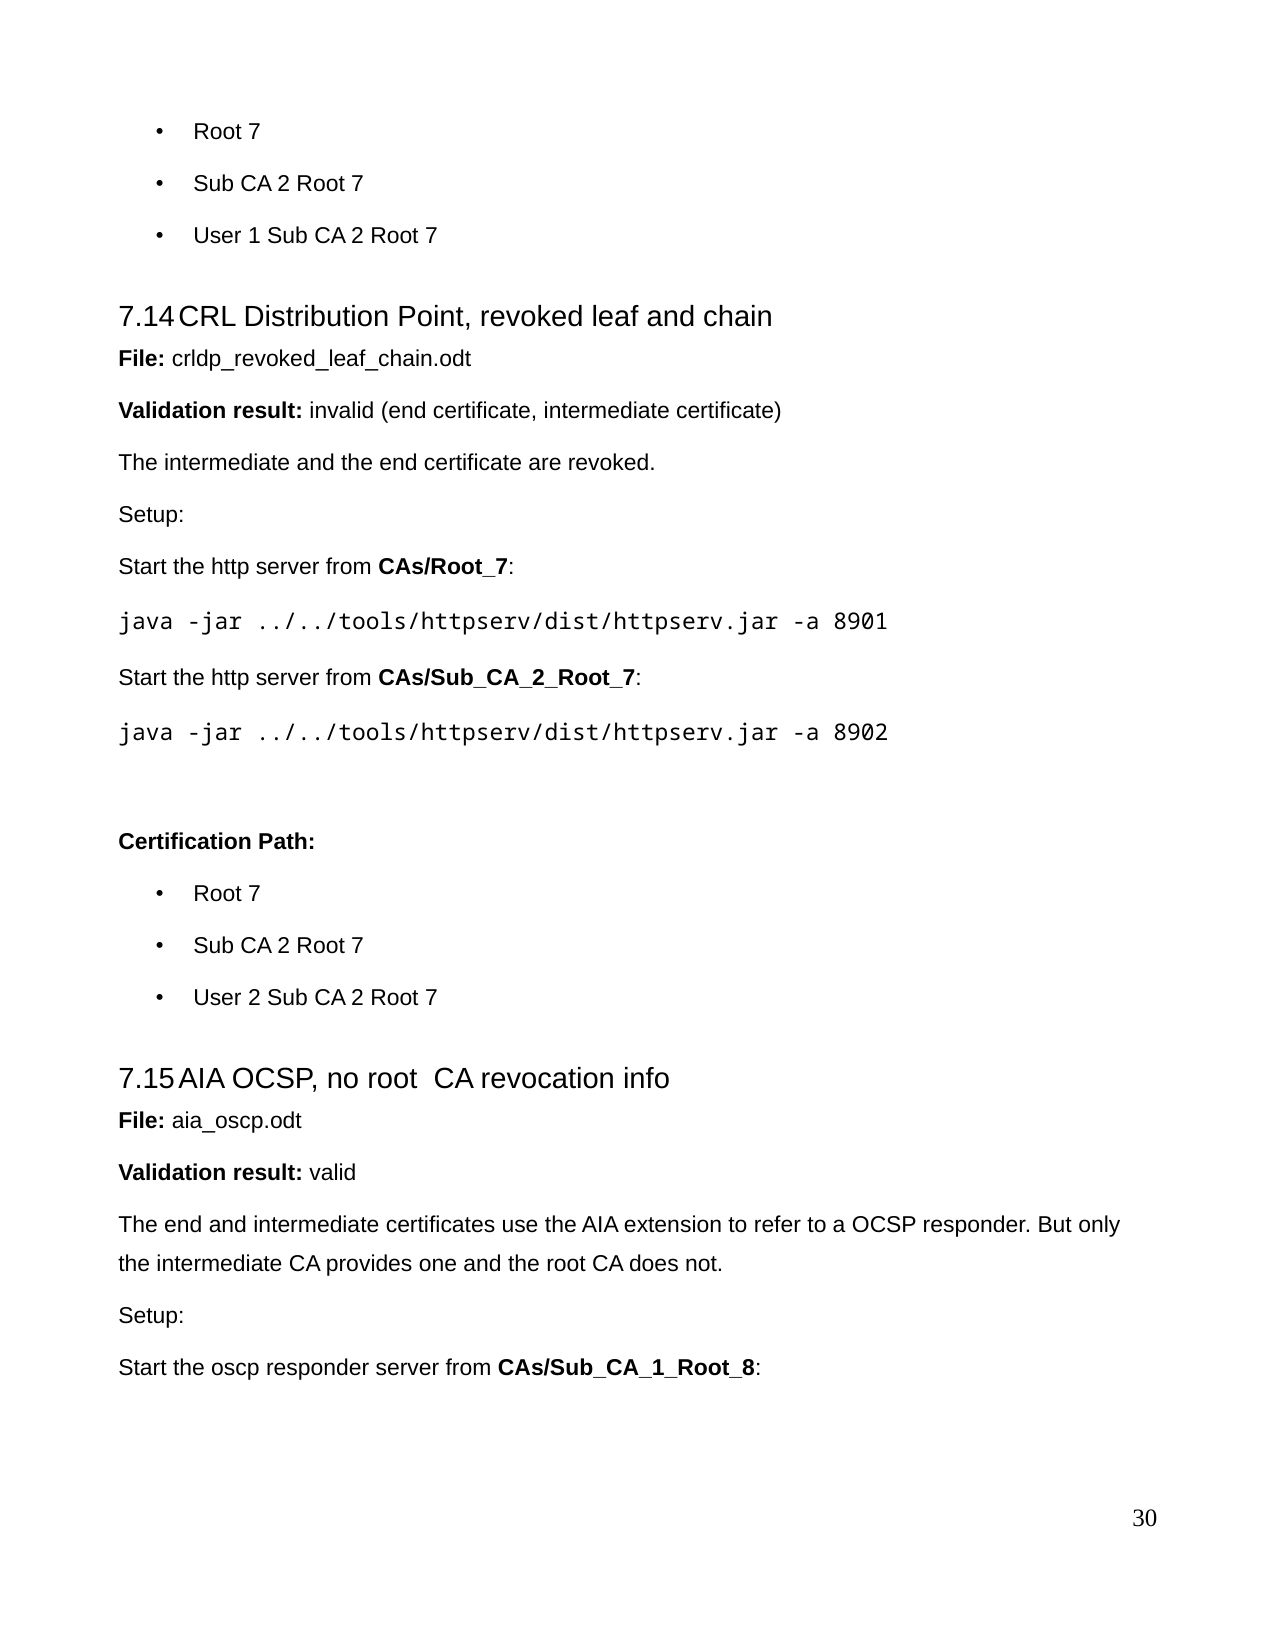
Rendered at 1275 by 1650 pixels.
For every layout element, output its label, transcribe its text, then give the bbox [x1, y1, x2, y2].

subtitle CRL Distribution Point, revoked leaf and chain [118, 299, 1157, 333]
text The intermediate and the end certificate are revoked. [118, 449, 1157, 475]
text File: crldp_revoked_leaf_chain.odt [118, 345, 1157, 371]
list Root 7 [156, 118, 1157, 144]
list Root 7 [156, 880, 1157, 906]
text java -jar ../../tools/httpserv/dist/httpserv.jar -a 8901 [118, 605, 1157, 636]
list Sub CA 2 Root 7 [156, 932, 1157, 958]
text Setup: [118, 501, 1157, 527]
text Certification Path: [118, 828, 1157, 854]
text Start the http server from CAs/Sub_CA_2_Root_7: [118, 664, 1157, 691]
text The end and intermediate certificates use the AIA extension to refer to a OCSP responder. But only the intermediate CA provides one and the root CA does not. [118, 1211, 1157, 1276]
list User 1 Sub CA 2 Root 7 [156, 222, 1157, 248]
text Start the http server from CAs/Root_7: [118, 553, 1157, 579]
text java -jar ../../tools/httpserv/dist/httpserv.jar -a 8902 [118, 716, 1157, 748]
text Start the oscp responder server from CAs/Sub_CA_1_Root_8: [118, 1354, 1157, 1380]
text Validation result: valid [118, 1159, 1157, 1185]
text File: aia_oscp.odt [118, 1107, 1157, 1133]
subtitle AIA OCSP, no root CA revocation info [118, 1061, 1157, 1094]
text Validation result: invalid (end certificate, intermediate certificate) [118, 397, 1157, 423]
text Setup: [118, 1302, 1157, 1328]
list Sub CA 2 Root 7 [156, 170, 1157, 196]
list User 2 Sub CA 2 Root 7 [156, 984, 1157, 1010]
